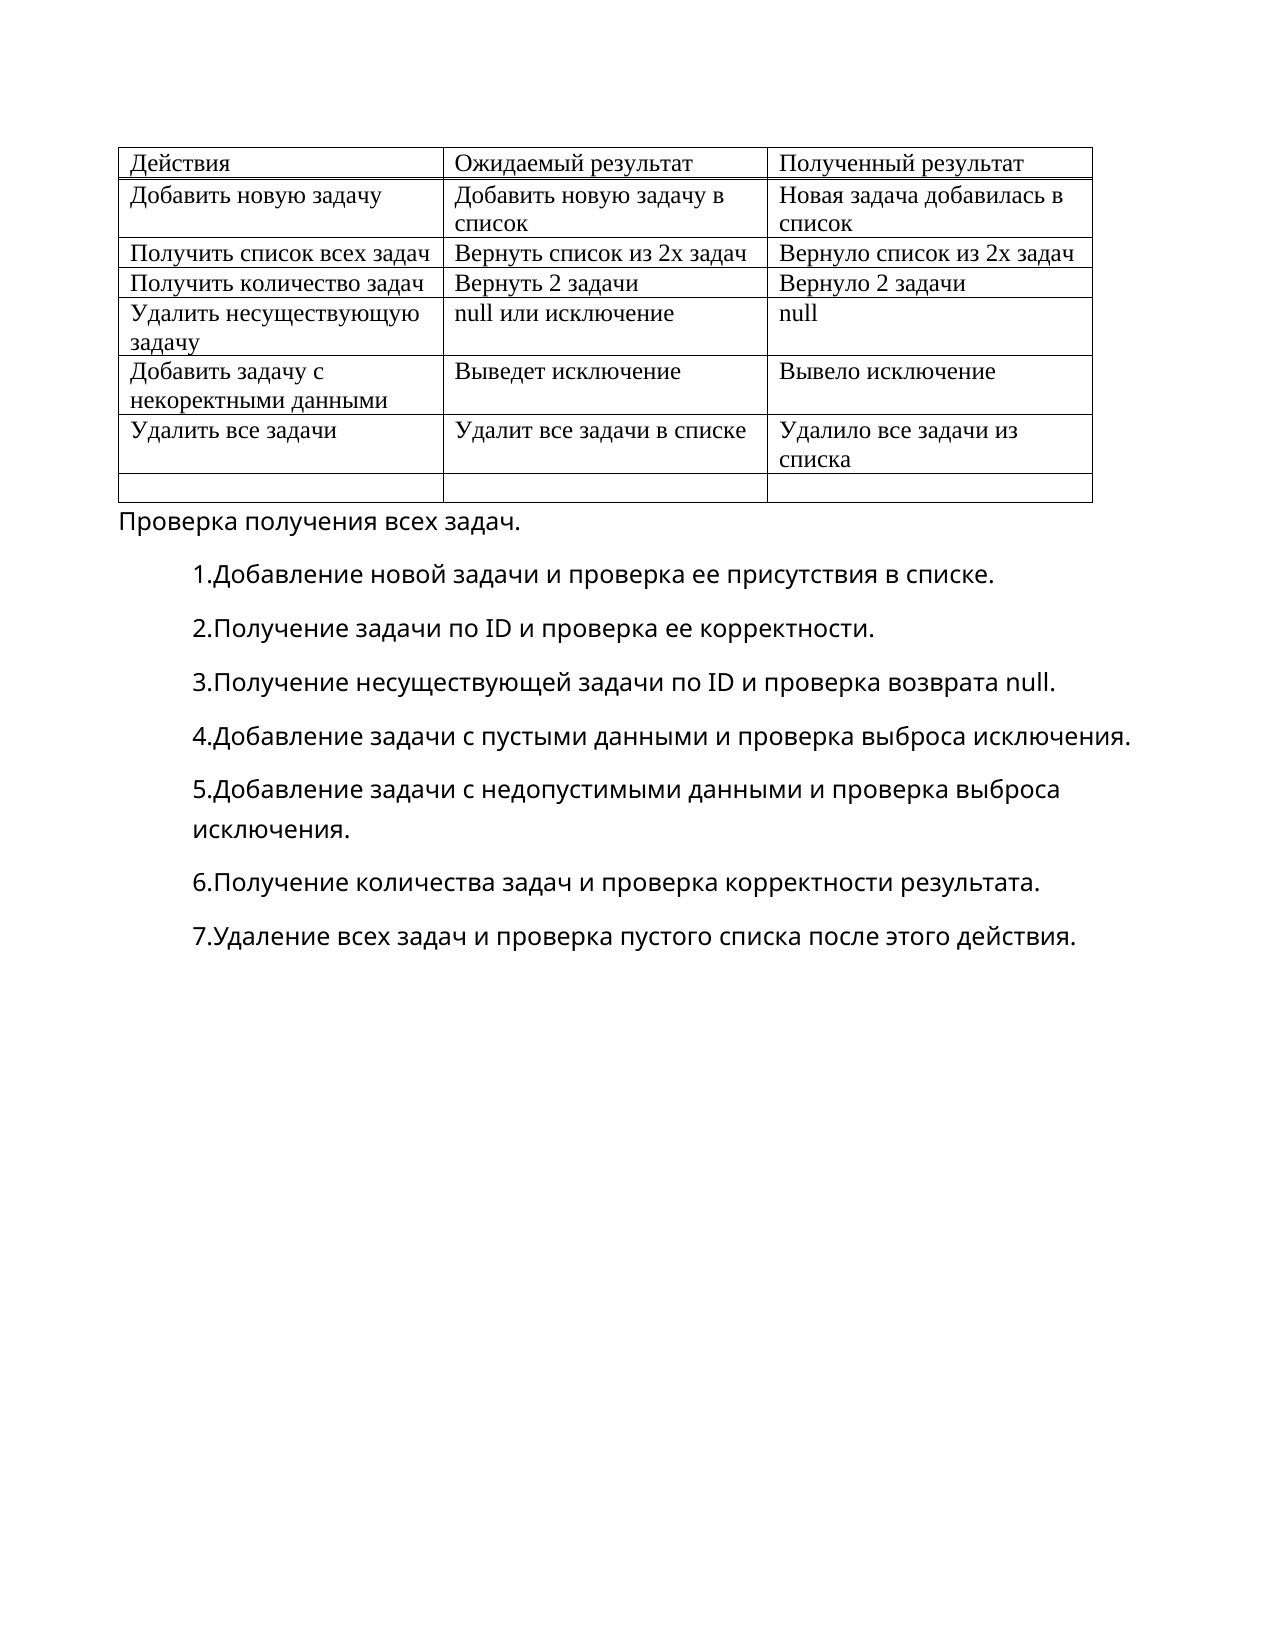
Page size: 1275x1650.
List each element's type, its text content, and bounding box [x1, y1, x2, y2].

table_cell Вернуло 2 задачи [768, 268, 1092, 297]
table_cell null или исключение [444, 298, 767, 355]
list Получение несуществующей задачи по ID и проверка возврата null. [118, 664, 1157, 699]
table_cell Удалить несуществующую задачу [119, 298, 443, 355]
list Добавление новой задачи и проверка ее присутствия в списке. [118, 557, 1157, 591]
list Получение количества задач и проверка корректности результата. [118, 865, 1157, 899]
table_cell Выведет исключение [444, 356, 767, 414]
table_cell Вернуть список из 2х задач [444, 238, 767, 267]
table_cell Добавить задачу с некоректными данными [119, 356, 443, 414]
list Получение задачи по ID и проверка ее корректности. [118, 611, 1157, 645]
table_cell [119, 474, 443, 502]
table_cell [768, 474, 1092, 502]
table_cell [444, 474, 767, 502]
table_cell Добавить новую задачу [119, 180, 443, 237]
table_cell Новая задача добавилась в список [768, 180, 1092, 237]
table_cell Вывело исключение [768, 356, 1092, 414]
table_cell Удалило все задачи из списка [768, 415, 1092, 472]
list Добавление задачи с пустыми данными и проверка выброса исключения. [118, 718, 1157, 752]
table_cell Вернуть 2 задачи [444, 268, 767, 297]
list Удаление всех задач и проверка пустого списка после этого действия. [118, 919, 1157, 953]
table_header Полученный результат [768, 148, 1092, 177]
table_cell Получить количество задач [119, 268, 443, 297]
table_cell Добавить новую задачу в список [444, 180, 767, 237]
table_cell null [768, 298, 1092, 355]
table_header Действия [119, 148, 443, 177]
table_header Ожидаемый результат [444, 148, 767, 177]
table_cell Удалит все задачи в списке [444, 415, 767, 472]
table_cell Получить список всех задач [119, 238, 443, 267]
text Проверка получения всех задач. [118, 503, 1157, 537]
list Добавление задачи с недопустимыми данными и проверка выброса исключения. [118, 772, 1157, 845]
table_cell Вернуло список из 2х задач [768, 238, 1092, 267]
table_cell Удалить все задачи [119, 415, 443, 472]
